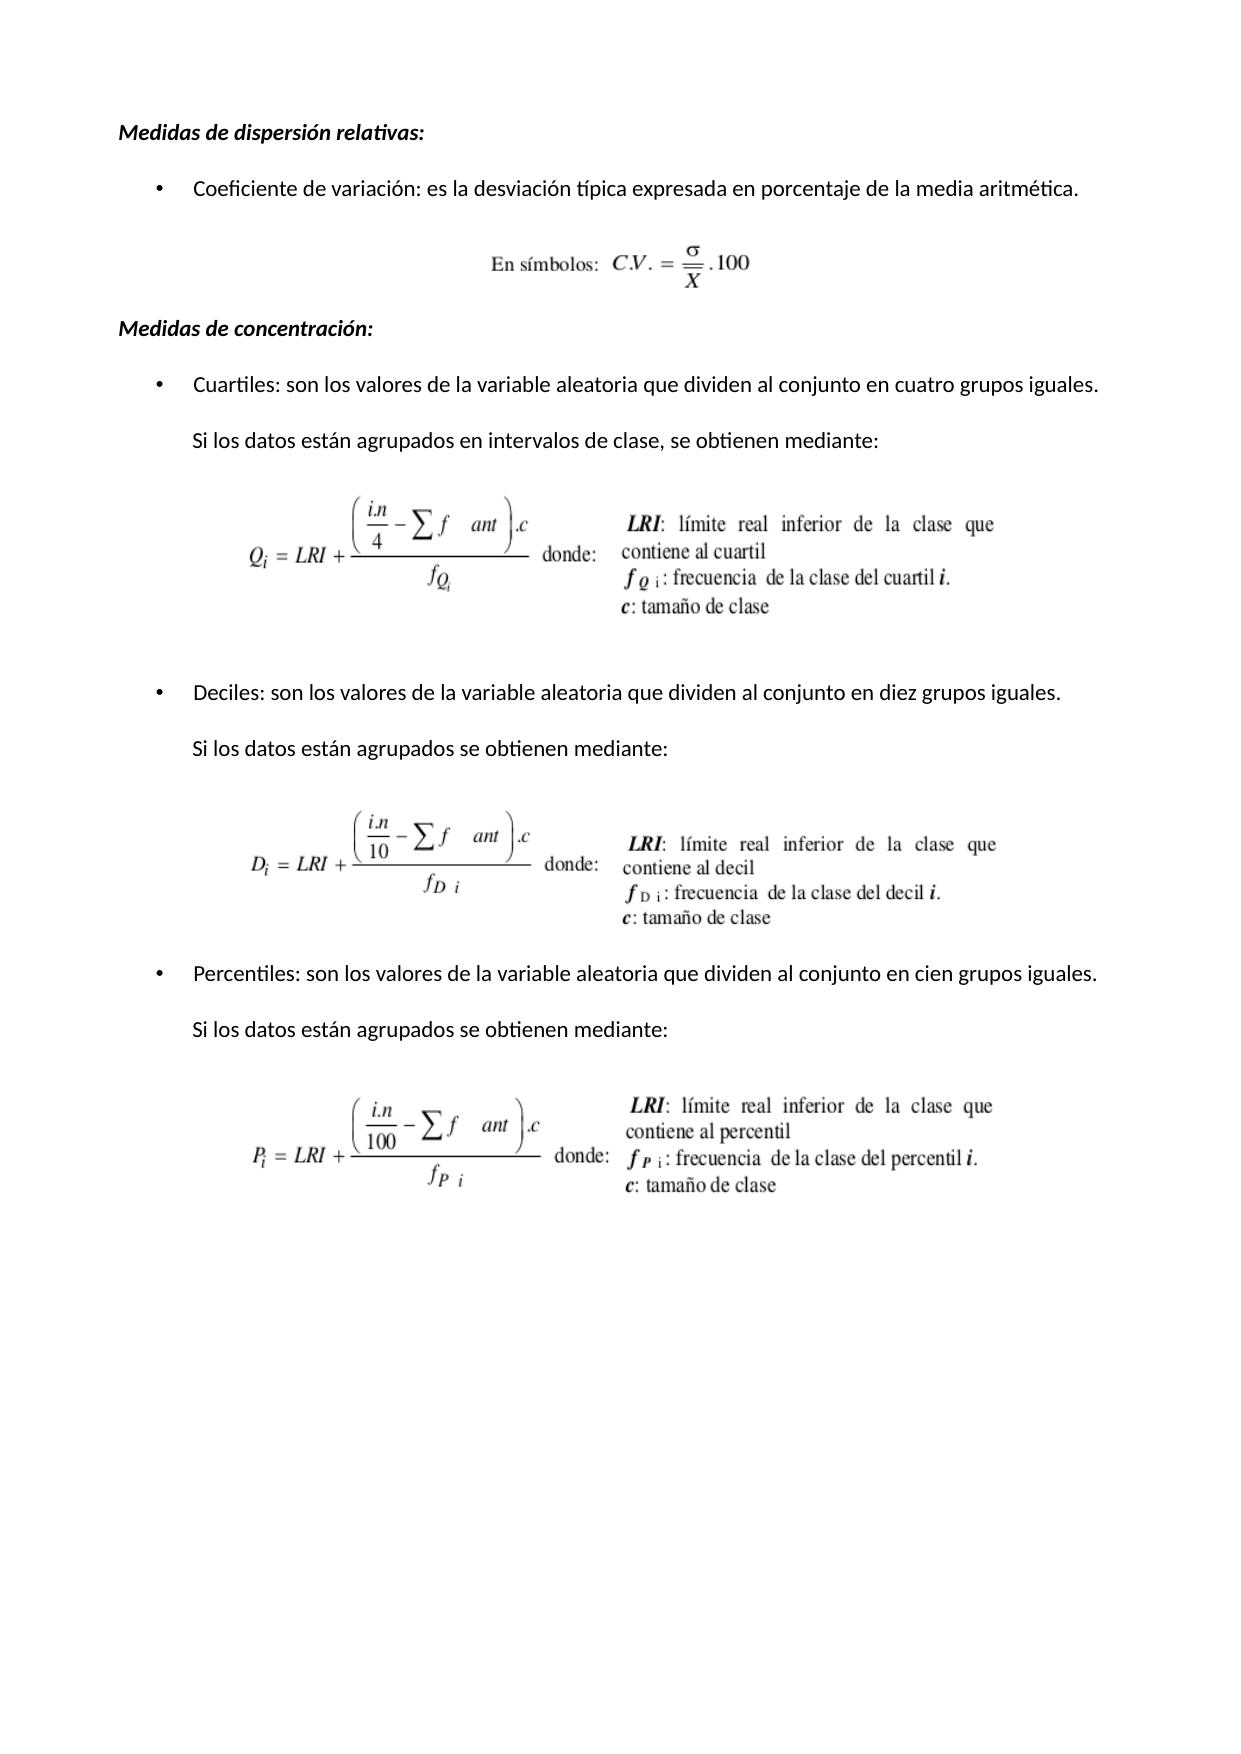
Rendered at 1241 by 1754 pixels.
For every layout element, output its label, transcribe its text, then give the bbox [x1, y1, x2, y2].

picture [483, 230, 758, 301]
list Cuartiles: son los valores de la variable aleatoria que dividen al conjunto en cuatro grupos iguales. [156, 370, 1122, 398]
list Coeficiente de variación: es la desviación típica expresada en porcentaje de la media aritmética. [156, 174, 1122, 202]
text Si los datos están agrupados se obtienen mediante: [118, 734, 1122, 763]
picture [236, 1070, 1004, 1219]
list Deciles: son los valores de la variable aleatoria que dividen al conjunto en diez grupos iguales. [156, 678, 1122, 707]
list Percentiles: son los valores de la variable aleatoria que dividen al conjunto en cien grupos iguales. [156, 959, 1122, 987]
picture [236, 790, 1004, 939]
text Si los datos están agrupados se obtienen mediante: [118, 1015, 1122, 1043]
picture [236, 482, 1004, 630]
text Medidas de dispersión relativas: [118, 118, 1122, 146]
text Si los datos están agrupados en intervalos de clase, se obtienen mediante: [118, 426, 1122, 454]
text Medidas de concentración: [118, 314, 1122, 342]
